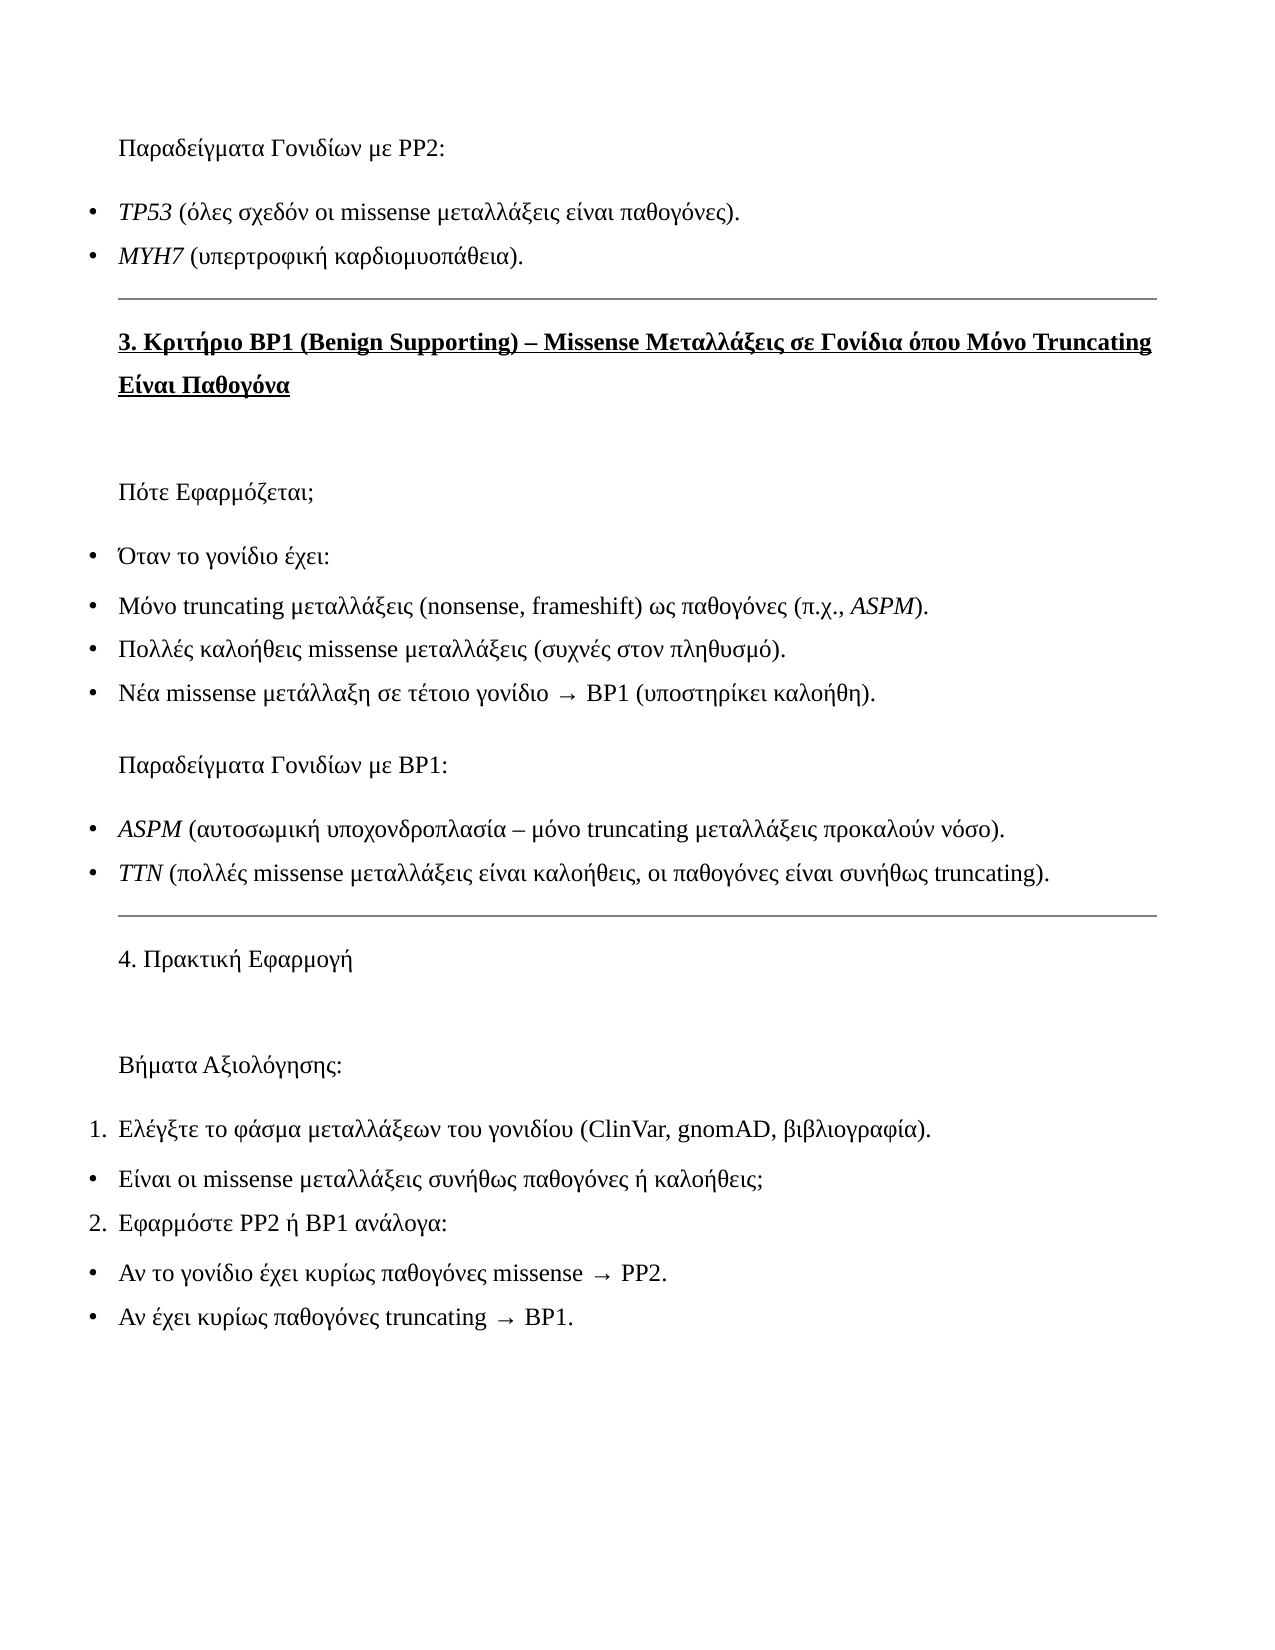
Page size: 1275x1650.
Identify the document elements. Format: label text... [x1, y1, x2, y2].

subtitle Παραδείγματα Γονιδίων με BP1: [118, 735, 1157, 779]
list Μόνο truncating μεταλλάξεις (nonsense, frameshift) ως παθογόνες (π.χ., ASPM). [118, 576, 1157, 619]
subtitle Βήματα Αξιολόγησης: [118, 1036, 1157, 1079]
list Πολλές καλοήθεις missense μεταλλάξεις (συχνές στον πληθυσμό). [118, 619, 1157, 663]
subtitle 4. Πρακτική Εφαρμογή [118, 944, 1157, 973]
list Όταν το γονίδιο έχει: [118, 526, 1157, 569]
list Είναι οι missense μεταλλάξεις συνήθως παθογόνες ή καλοήθεις; [118, 1149, 1157, 1193]
list MYH7 (υπερτροφική καρδιομυοπάθεια). [118, 226, 1157, 270]
list Ελέγξτε το φάσμα μεταλλάξεων του γονιδίου (ClinVar, gnomAD, βιβλιογραφία). [118, 1099, 1157, 1143]
list ASPM (αυτοσωμική υποχονδροπλασία – μόνο truncating μεταλλάξεις προκαλούν νόσο). [118, 799, 1157, 843]
subtitle 3. Κριτήριο BP1 (Benign Supporting) – Missense Μεταλλάξεις σε Γονίδια όπου Μόνο Truncating Είναι Παθογόνα [118, 327, 1157, 399]
subtitle Παραδείγματα Γονιδίων με PP2: [118, 118, 1157, 162]
list Αν το γονίδιο έχει κυρίως παθογόνες missense → PP2. [118, 1243, 1157, 1287]
list Νέα missense μετάλλαξη σε τέτοιο γονίδιο → BP1 (υποστηρίκει καλοήθη). [118, 663, 1157, 707]
list TTN (πολλές missense μεταλλάξεις είναι καλοήθεις, οι παθογόνες είναι συνήθως truncating). [118, 843, 1157, 887]
subtitle Πότε Εφαρμόζεται; [118, 462, 1157, 505]
list Εφαρμόστε PP2 ή BP1 ανάλογα: [118, 1193, 1157, 1237]
list TP53 (όλες σχεδόν οι missense μεταλλάξεις είναι παθογόνες). [118, 182, 1157, 226]
list Αν έχει κυρίως παθογόνες truncating → BP1. [118, 1287, 1157, 1331]
